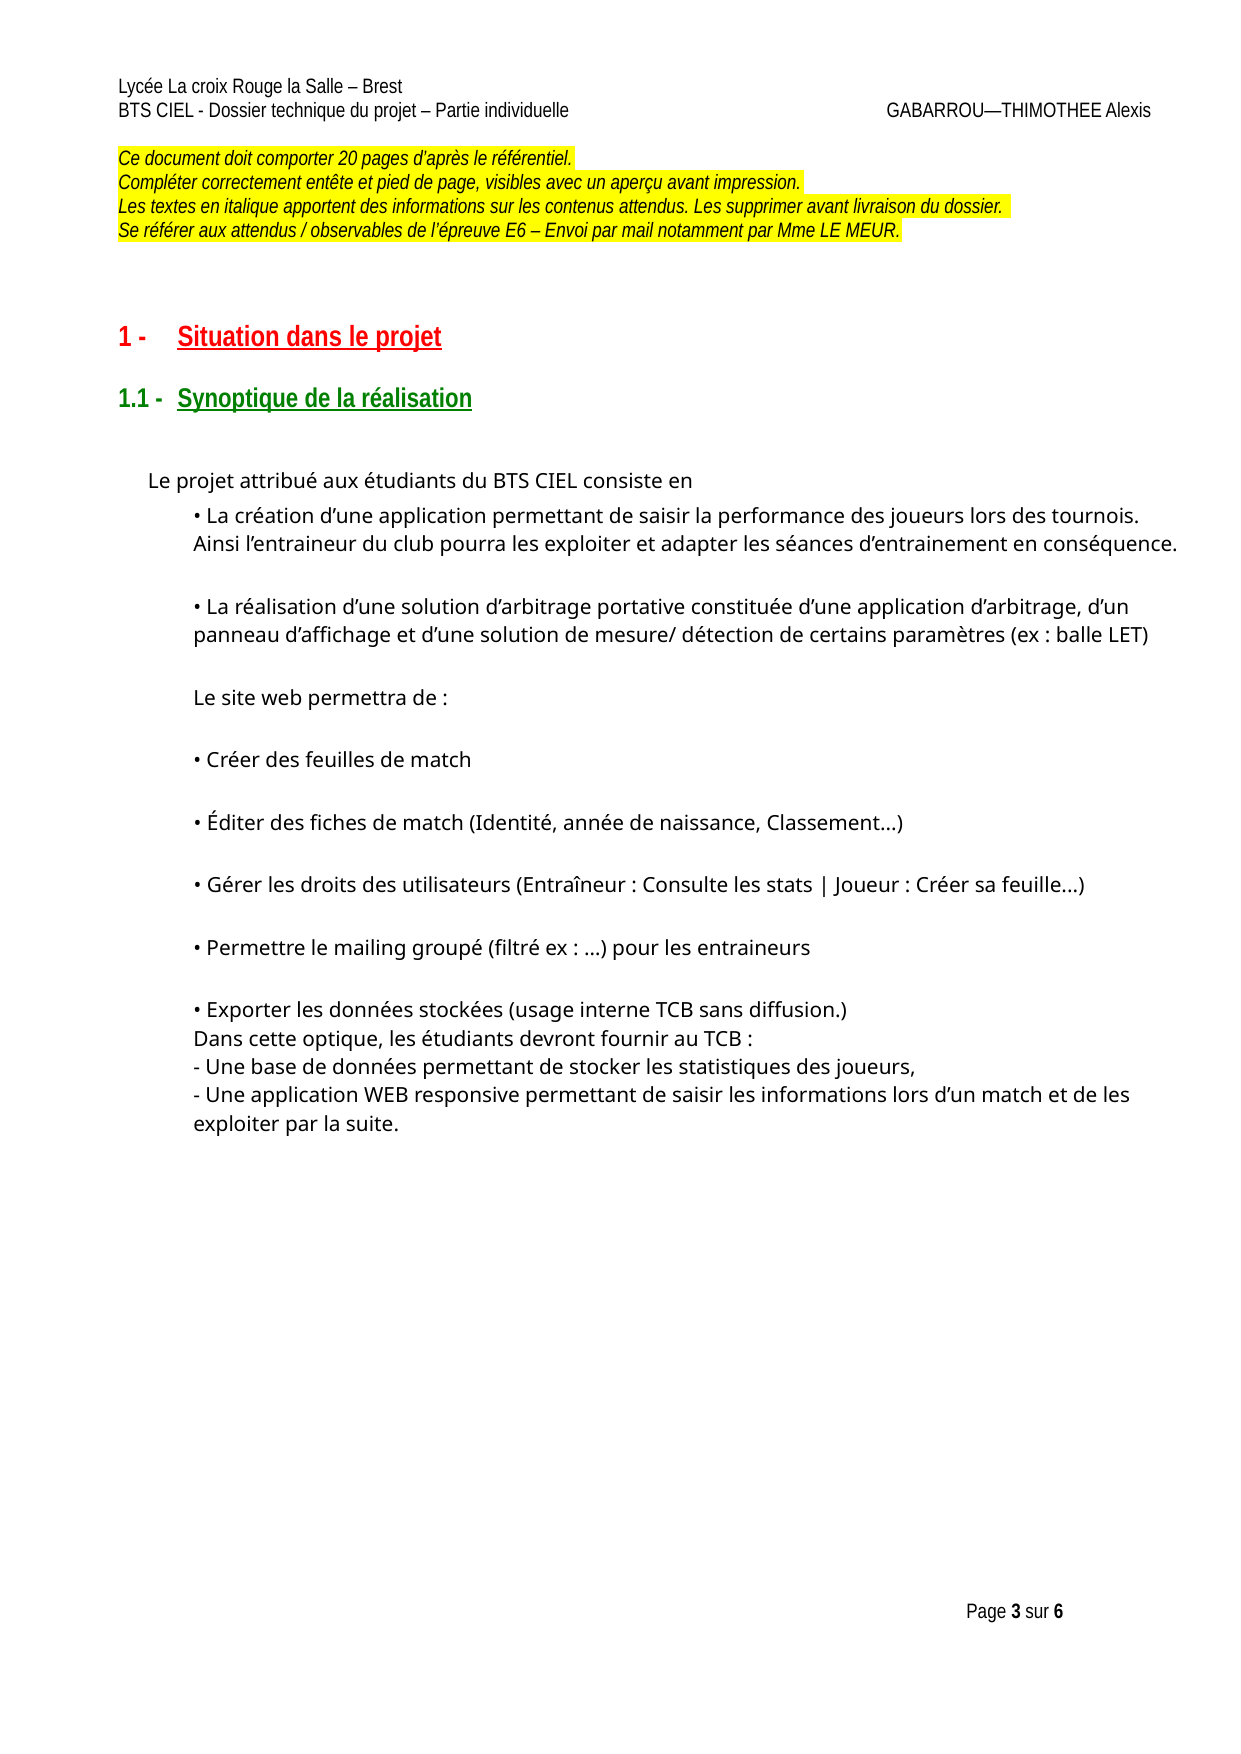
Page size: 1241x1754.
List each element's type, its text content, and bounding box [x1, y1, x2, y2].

list • Exporter les données stockées (usage interne TCB sans diffusion.) [193, 995, 1181, 1024]
text Le projet attribué aux étudiants du BTS CIEL consiste en [148, 466, 1181, 495]
text Ce document doit comporter 20 pages d’après le référentiel. [118, 146, 1181, 170]
list - Une base de données permettant de stocker les statistiques des joueurs, [193, 1052, 1181, 1081]
list • La création d’une application permettant de saisir la performance des joueurs lors des tournois. Ainsi l’entraineur du club pourra les exploiter et adapter les séances d’entrainement en conséquence. [193, 501, 1181, 558]
list Le site web permettra de : [193, 683, 1181, 711]
list • Permettre le mailing groupé (filtré ex : …) pour les entraineurs [193, 933, 1181, 961]
text Se référer aux attendus / observables de l’épreuve E6 – Envoi par mail notamment par Mme LE MEUR. [118, 218, 1181, 242]
subtitle Synoptique de la réalisation [118, 382, 1181, 413]
text • Gérer les droits des utilisateurs (Entraîneur : Consulte les stats | Joueur : Créer sa feuille...) [177, 870, 1181, 899]
list • Créer des feuilles de match [193, 745, 1181, 774]
text Les textes en italique apportent des informations sur les contenus attendus. Les supprimer avant livraison du dossier. [118, 194, 1181, 218]
list - Une application WEB responsive permettant de saisir les informations lors d’un match et de les exploiter par la suite. [193, 1081, 1181, 1137]
text • Éditer des fiches de match (Identité, année de naissance, Classement...) [177, 808, 1181, 836]
list • La réalisation d’une solution d’arbitrage portative constituée d’une application d’arbitrage, d’un panneau d’affichage et d’une solution de mesure/ détection de certains paramètres (ex : balle LET) [193, 592, 1181, 649]
text Compléter correctement entête et pied de page, visibles avec un aperçu avant impression. [118, 170, 1181, 194]
subtitle Situation dans le projet [118, 319, 1181, 352]
list Dans cette optique, les étudiants devront fournir au TCB : [193, 1024, 1181, 1052]
